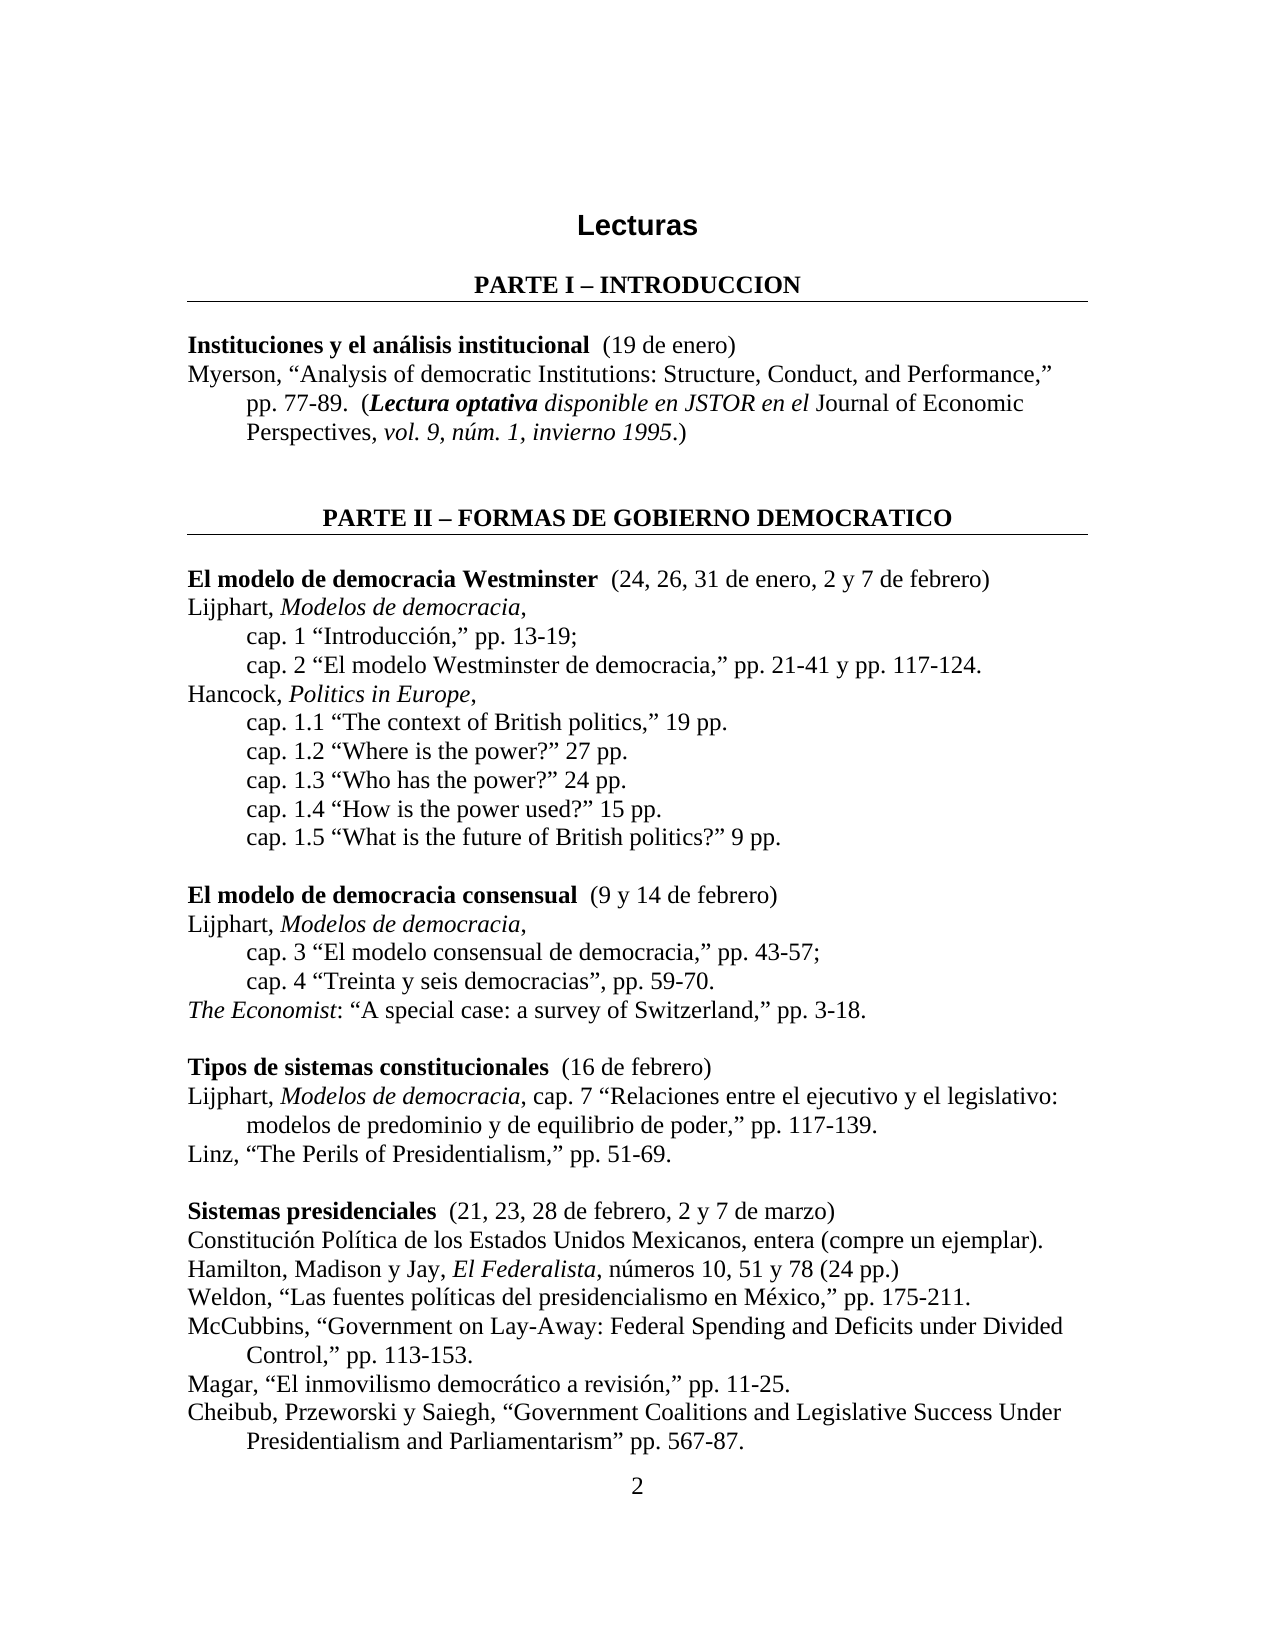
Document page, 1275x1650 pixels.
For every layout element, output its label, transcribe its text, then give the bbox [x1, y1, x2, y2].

text El modelo de democracia consensual (9 y 14 de febrero) [187, 880, 1088, 909]
text Linz, “The Perils of Presidentialism,” pp. 51-69. [187, 1139, 1088, 1167]
text PARTE I – INTRODUCCION [187, 270, 1088, 301]
text cap. 3 “El modelo consensual de democracia,” pp. 43-57; [246, 937, 1088, 966]
text Tipos de sistemas constitucionales (16 de febrero) [187, 1052, 1088, 1081]
text Sistemas presidenciales (21, 23, 28 de febrero, 2 y 7 de marzo) [187, 1196, 1088, 1225]
text cap. 1.1 “The context of British politics,” 19 pp. [246, 707, 1088, 736]
text Cheibub, Przeworski y Saiegh, “Government Coalitions and Legislative Success Under Presidentialism and Parliamentarism” pp. 567-87. [187, 1397, 1088, 1455]
text McCubbins, “Government on Lay-Away: Federal Spending and Deficits under Divided Control,” pp. 113-153. [187, 1311, 1088, 1369]
text cap. 1.2 “Where is the power?” 27 pp. [246, 736, 1088, 765]
text cap. 4 “Treinta y seis democracias”, pp. 59-70. [246, 966, 1088, 995]
text Hamilton, Madison y Jay, El Federalista, números 10, 51 y 78 (24 pp.) [187, 1254, 1088, 1282]
text Hancock, Politics in Europe, [187, 679, 1088, 707]
text Instituciones y el análisis institucional (19 de enero) [187, 331, 1088, 359]
text PARTE II – FORMAS DE GOBIERNO DEMOCRATICO [187, 503, 1088, 534]
text Constitución Política de los Estados Unidos Mexicanos, entera (compre un ejemplar). [187, 1225, 1088, 1254]
text Magar, “El inmovilismo democrático a revisión,” pp. 11-25. [187, 1369, 1088, 1397]
text cap. 1.5 “What is the future of British politics?” 9 pp. [246, 822, 1088, 851]
text Lecturas [187, 208, 1088, 241]
text El modelo de democracia Westminster (24, 26, 31 de enero, 2 y 7 de febrero) [187, 564, 1088, 592]
text The Economist: “A special case: a survey of Switzerland,” pp. 3-18. [187, 995, 1088, 1024]
text cap. 1 “Introducción,” pp. 13-19; [246, 621, 1088, 650]
text Lijphart, Modelos de democracia, cap. 7 “Relaciones entre el ejecutivo y el legislativo: modelos de predominio y de equilibrio de poder,” pp. 117-139. [187, 1081, 1088, 1139]
text cap. 2 “El modelo Westminster de democracia,” pp. 21-41 y pp. 117-124. [246, 650, 1088, 679]
text cap. 1.4 “How is the power used?” 15 pp. [246, 794, 1088, 822]
text Weldon, “Las fuentes políticas del presidencialismo en México,” pp. 175-211. [187, 1282, 1088, 1311]
text cap. 1.3 “Who has the power?” 24 pp. [246, 765, 1088, 794]
text Myerson, “Analysis of democratic Institutions: Structure, Conduct, and Performance,” pp. 77-89. (Lectura optativa disponible en JSTOR en el Journal of Economic Perspectives, vol. 9, núm. 1, invierno 1995.) [187, 359, 1088, 446]
text Lijphart, Modelos de democracia, [187, 592, 1088, 621]
text Lijphart, Modelos de democracia, [187, 909, 1088, 937]
